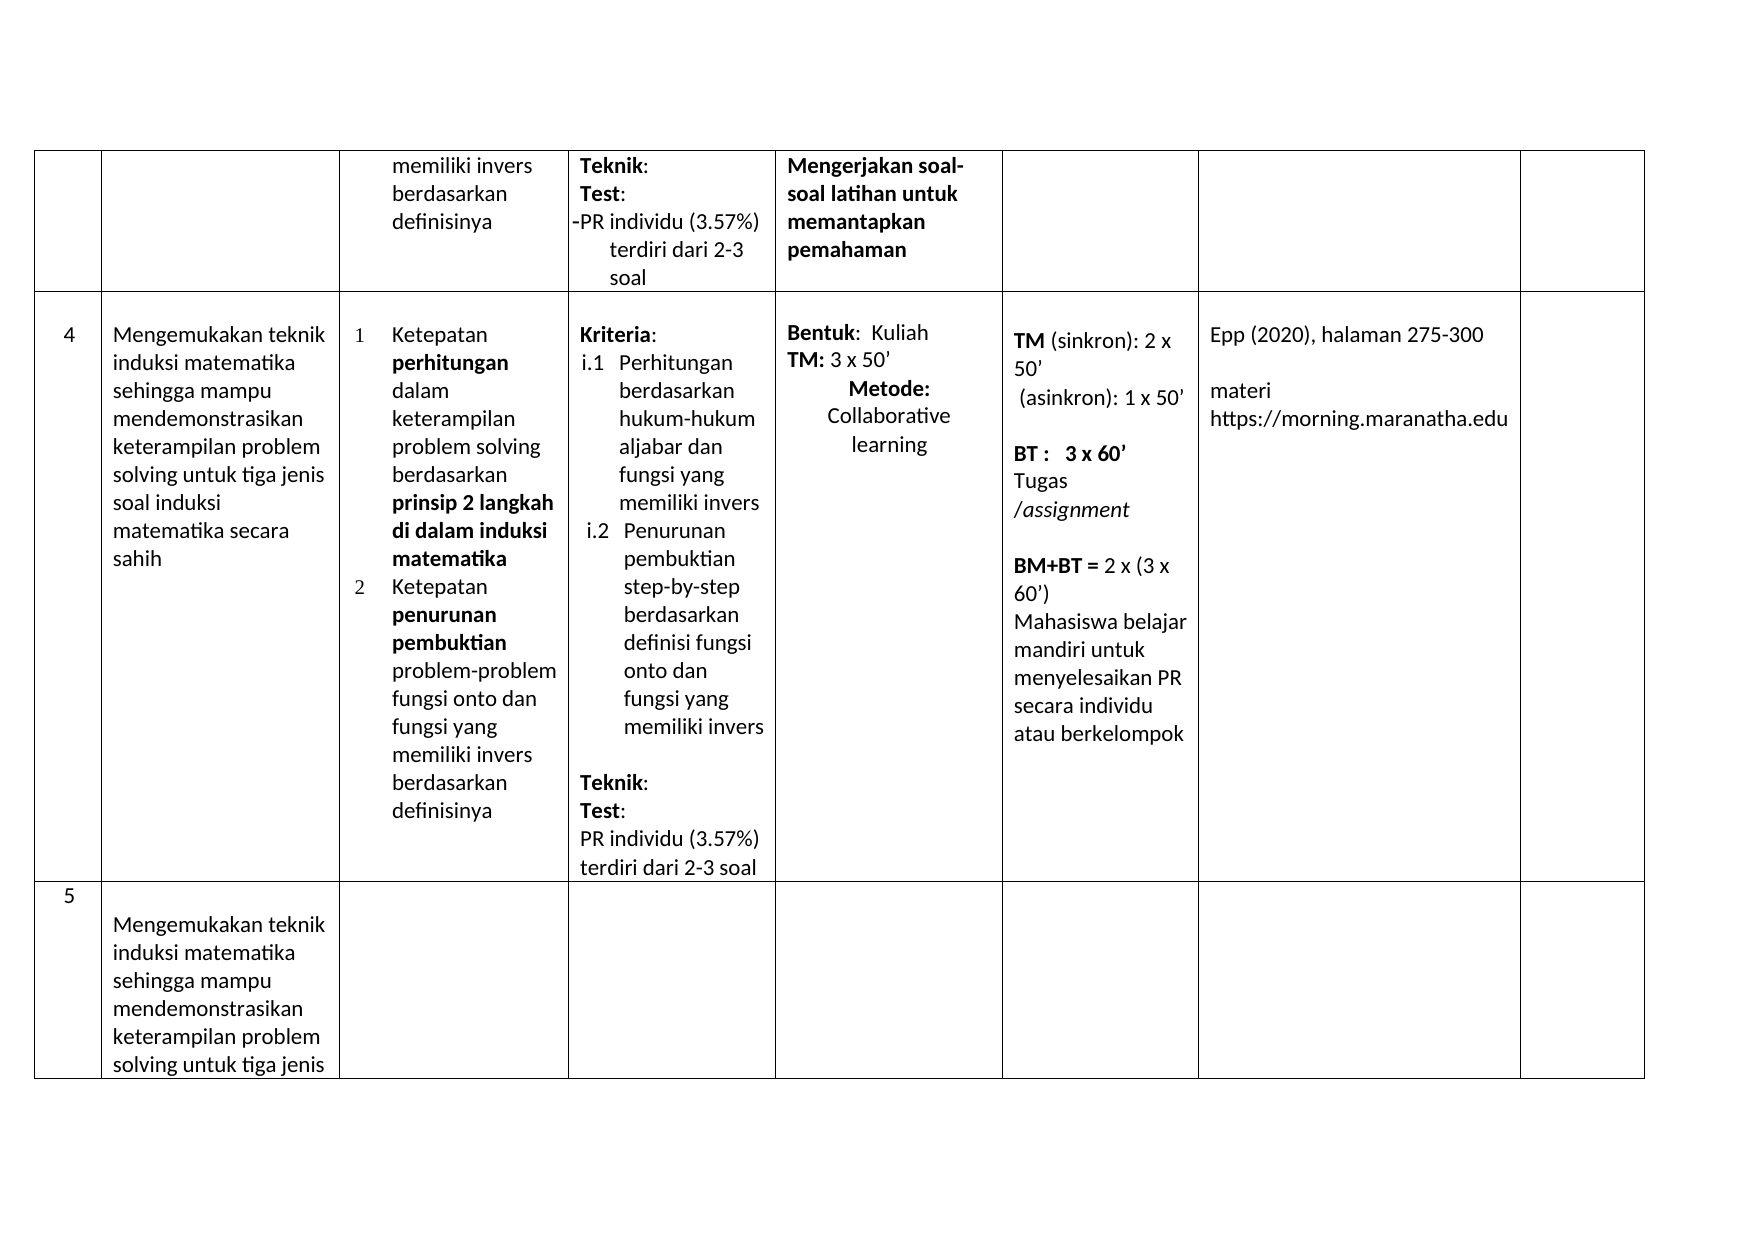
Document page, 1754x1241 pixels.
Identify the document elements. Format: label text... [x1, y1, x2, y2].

table_cell Kriteria: Perhitungan berdasarkan hukum-hukum aljabar dan fungsi yang memiliki invers Penurunan pembuktian step-by-step berdasarkan definisi fungsi onto dan fungsi yang memiliki invers Teknik: Test: PR individu (3.57%) terdiri dari 2-3 soal [569, 292, 775, 881]
table_cell [1521, 151, 1644, 291]
table_cell 4 [35, 292, 101, 881]
table_cell [1003, 882, 1198, 1078]
table_cell Mengemukakan teknik induksi matematika sehingga mampu mendemonstrasikan keterampilan problem solving untuk tiga jenis soal induksi matematika secara sahih [102, 292, 339, 881]
table_cell Teknik: Test: PR individu (3.57%) terdiri dari 2-3 soal [569, 151, 775, 291]
table_cell [340, 882, 568, 1078]
table_cell Ketepatan perhitungan dalam keterampilan problem solving berdasarkan prinsip 2 langkah di dalam induksi matematika Ketepatan penurunan pembuktian problem-problem fungsi onto dan fungsi yang memiliki invers berdasarkan definisinya [340, 292, 568, 881]
table_cell [1521, 882, 1644, 1078]
table_cell memiliki invers berdasarkan definisinya [340, 151, 568, 291]
table_cell [1521, 292, 1644, 881]
table_cell Epp (2020), halaman 275-300 materi https://morning.maranatha.edu [1199, 292, 1520, 881]
table_cell TM (sinkron): 2 x 50’ (asinkron): 1 x 50’ BT : 3 x 60’ Tugas /assignment BM+BT = 2 x (3 x 60’) Mahasiswa belajar mandiri untuk menyelesaikan PR secara individu atau berkelompok [1003, 292, 1198, 881]
table_cell [569, 882, 775, 1078]
table_cell Bentuk: Kuliah TM: 3 x 50’ Metode: Collaborative learning [776, 292, 1002, 881]
table_cell [1199, 151, 1520, 291]
table_cell [35, 151, 101, 291]
table_cell [102, 151, 339, 291]
table_cell [1003, 151, 1198, 291]
table_cell [776, 882, 1002, 1078]
table_cell Mengerjakan soal-soal latihan untuk memantapkan pemahaman [776, 151, 1002, 291]
table_cell Mengemukakan teknik induksi matematika sehingga mampu mendemonstrasikan keterampilan problem solving untuk tiga jenis [102, 882, 339, 1078]
table_cell [1199, 882, 1520, 1078]
table_cell 5 [35, 882, 101, 1078]
